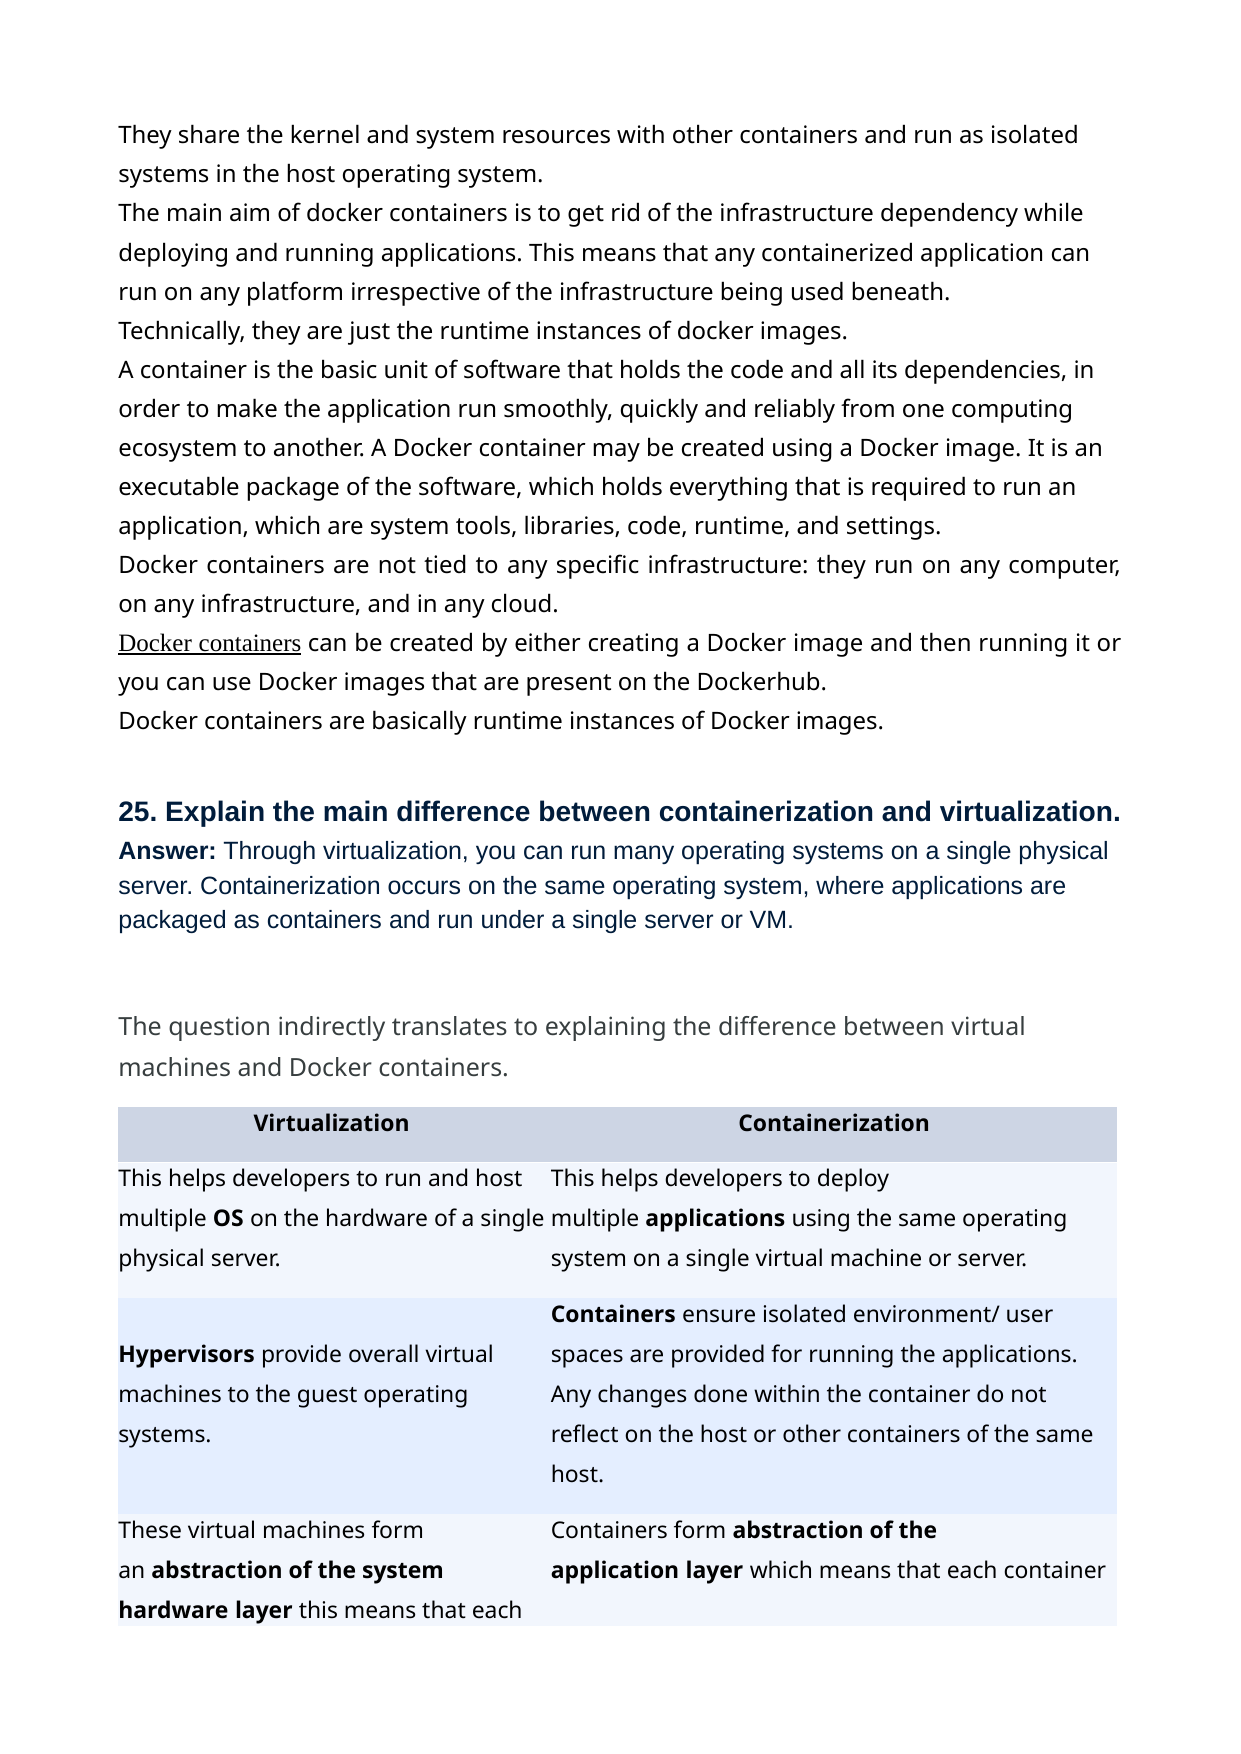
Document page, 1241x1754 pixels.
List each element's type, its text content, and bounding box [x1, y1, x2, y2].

text Docker containers are basically runtime instances of Docker images. [118, 704, 1122, 737]
text The main aim of docker containers is to get rid of the infrastructure dependency while deploying and running applications. This means that any containerized application can run on any platform irrespective of the infrastructure being used beneath. [118, 196, 1122, 307]
table_cell Hypervisors provide overall virtual machines to the guest operating systems. [118, 1298, 551, 1514]
text Docker containers can be created by either creating a Docker image and then running it or you can use Docker images that are present on the Dockerhub. [118, 626, 1122, 698]
text They share the kernel and system resources with other containers and run as isolated systems in the host operating system. [118, 118, 1122, 190]
table_cell Containers form abstraction of the application layer which means that each container [551, 1514, 1117, 1626]
table_cell This helps developers to run and host multiple OS on the hardware of a single physical server. [118, 1163, 551, 1298]
table_cell These virtual machines form an abstraction of the system hardware layer this means that each [118, 1514, 551, 1626]
subtitle 25. Explain the main difference between containerization and virtualization. [118, 795, 1122, 827]
text Docker containers are not tied to any specific infrastructure: they run on any computer, on any infrastructure, and in any cloud. [118, 548, 1122, 619]
table_cell This helps developers to deploy multiple applications using the same operating system on a single virtual machine or server. [551, 1163, 1117, 1298]
table_header Virtualization [118, 1107, 551, 1162]
table_cell Containers ensure isolated environment/ user spaces are provided for running the applications. Any changes done within the container do not reflect on the host or other containers of the same host. [551, 1298, 1117, 1514]
text Technically, they are just the runtime instances of docker images. [118, 313, 1122, 346]
text Answer: Through virtualization, you can run many operating systems on a single physical server. Containerization occurs on the same operating system, where applications are packaged as containers and run under a single server or VM. [118, 836, 1122, 934]
text The question indirectly translates to explaining the difference between virtual machines and Docker containers. [118, 1009, 1122, 1084]
text A container is the basic unit of software that holds the code and all its dependencies, in order to make the application run smoothly, quickly and reliably from one computing ecosystem to another. A Docker container may be created using a Docker image. It is an executable package of the software, which holds everything that is required to run an application, which are system tools, libraries, code, runtime, and settings. [118, 352, 1122, 541]
table_header Containerization [551, 1107, 1117, 1162]
